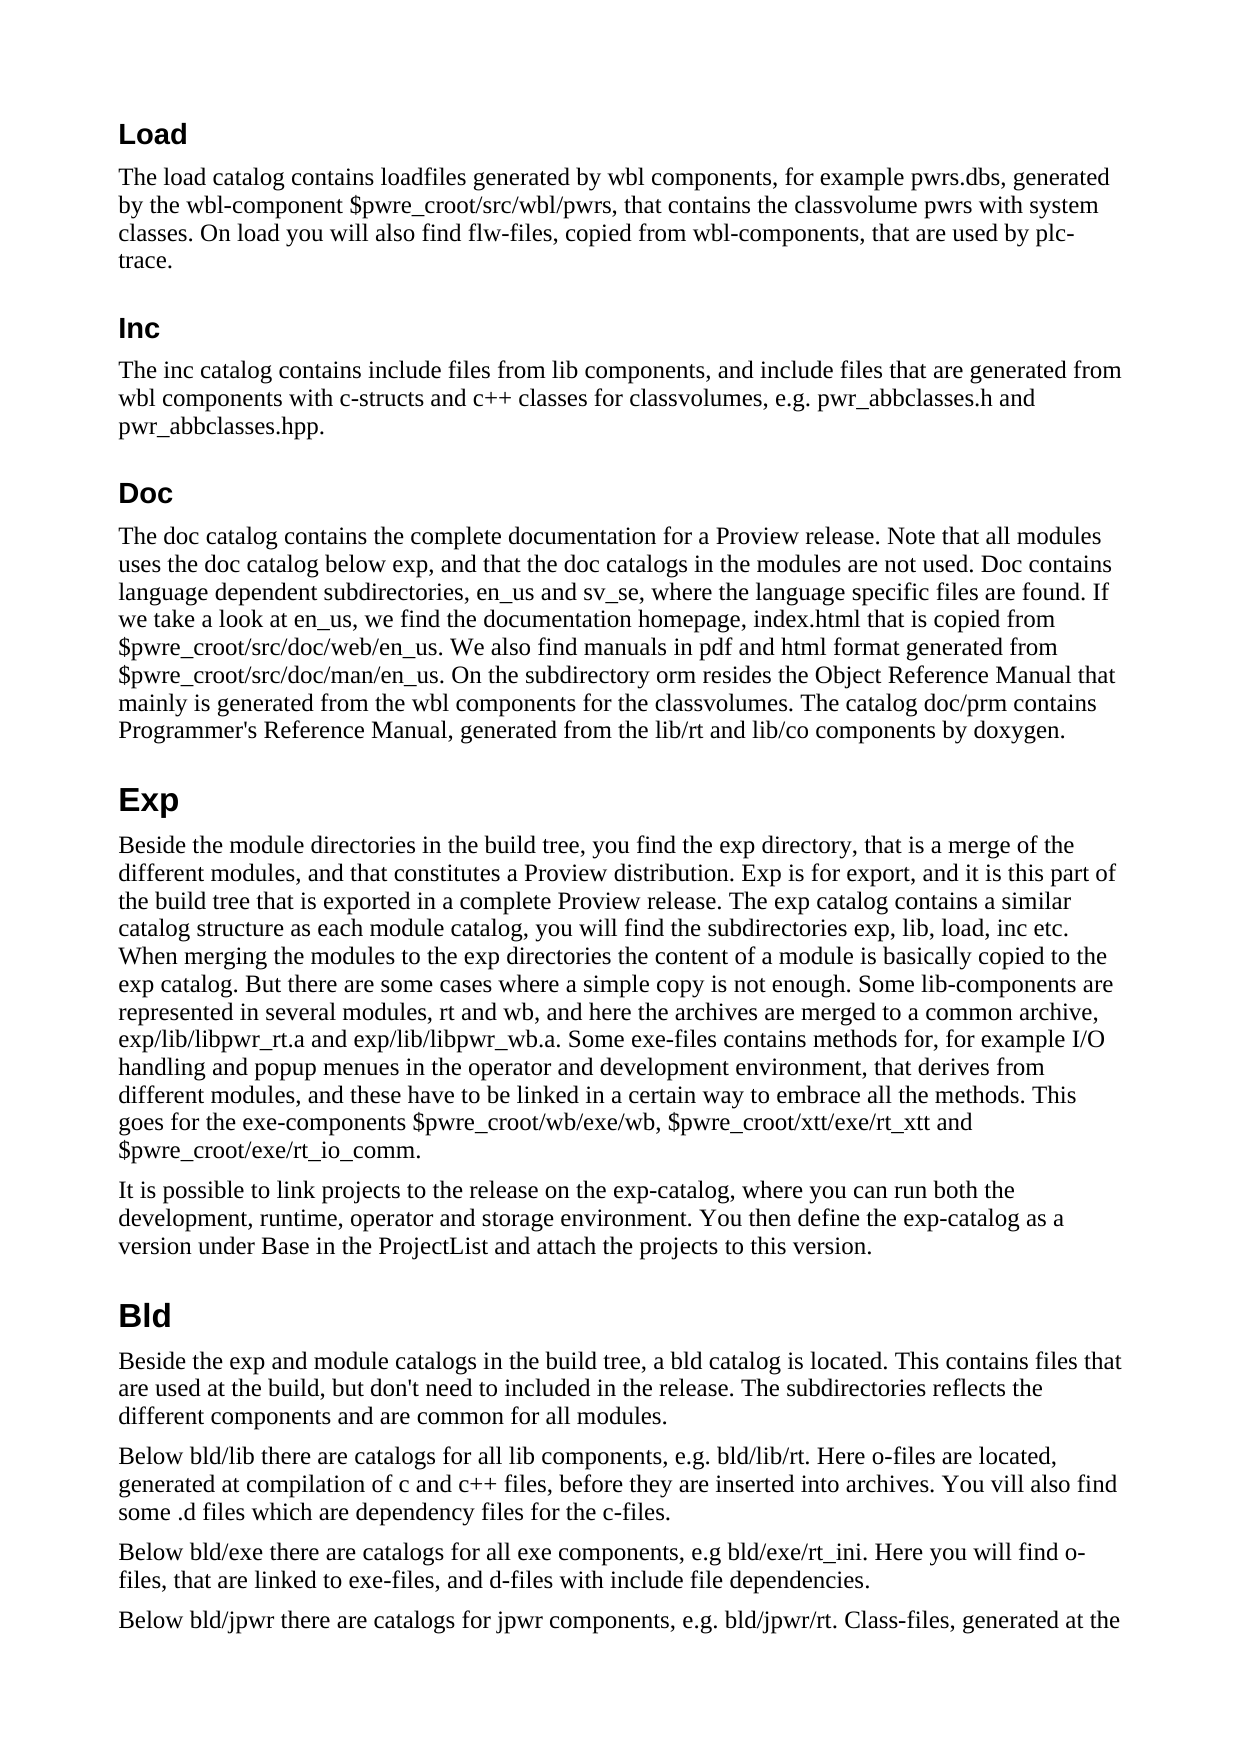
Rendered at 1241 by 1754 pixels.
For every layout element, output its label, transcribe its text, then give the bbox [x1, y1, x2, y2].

text Beside the exp and module catalogs in the build tree, a bld catalog is located. This contains files that are used at the build, but don't need to included in the release. The subdirectories reflects the different components and are common for all modules. [118, 1347, 1122, 1430]
text Beside the module directories in the build tree, you find the exp directory, that is a merge of the different modules, and that constitutes a Proview distribution. Exp is for export, and it is this part of the build tree that is exported in a complete Proview release. The exp catalog contains a similar catalog structure as each module catalog, you will find the subdirectories exp, lib, load, inc etc. When merging the modules to the exp directories the content of a module is basically copied to the exp catalog. But there are some cases where a simple copy is not enough. Some lib-components are represented in several modules, rt and wb, and here the archives are merged to a common archive, exp/lib/libpwr_rt.a and exp/lib/libpwr_wb.a. Some exe-files contains methods for, for example I/O handling and popup menues in the operator and development environment, that derives from different modules, and these have to be linked in a certain way to embrace all the methods. This goes for the exe-components $pwre_croot/wb/exe/wb, $pwre_croot/xtt/exe/rt_xtt and $pwre_croot/exe/rt_io_comm. [118, 831, 1122, 1164]
text The doc catalog contains the complete documentation for a Proview release. Note that all modules uses the doc catalog below exp, and that the doc catalogs in the modules are not used. Doc contains language dependent subdirectories, en_us and sv_se, where the language specific files are found. If we take a look at en_us, we find the documentation homepage, index.html that is copied from $pwre_croot/src/doc/web/en_us. We also find manuals in pdf and html format generated from $pwre_croot/src/doc/man/en_us. On the subdirectory orm resides the Object Reference Manual that mainly is generated from the wbl components for the classvolumes. The catalog doc/prm contains Programmer's Reference Manual, generated from the lib/rt and lib/co components by doxygen. [118, 522, 1122, 744]
text Below bld/exe there are catalogs for all exe components, e.g bld/exe/rt_ini. Here you will find o-files, that are linked to exe-files, and d-files with include file dependencies. [118, 1538, 1122, 1593]
subtitle Bld [118, 1297, 1122, 1334]
subtitle Inc [118, 312, 1122, 344]
subtitle Exp [118, 782, 1122, 819]
text The load catalog contains loadfiles generated by wbl components, for example pwrs.dbs, generated by the wbl-component $pwre_croot/src/wbl/pwrs, that contains the classvolume pwrs with system classes. On load you will also find flw-files, copied from wbl-components, that are used by plc-trace. [118, 163, 1122, 274]
text Below bld/jpwr there are catalogs for jpwr components, e.g. bld/jpwr/rt. Class-files, generated at the [118, 1606, 1122, 1634]
text It is possible to link projects to the release on the exp-catalog, where you can run both the development, runtime, operator and storage environment. You then define the exp-catalog as a version under Base in the ProjectList and attach the projects to this version. [118, 1176, 1122, 1259]
text The inc catalog contains include files from lib components, and include files that are generated from wbl components with c-structs and c++ classes for classvolumes, e.g. pwr_abbclasses.h and pwr_abbclasses.hpp. [118, 357, 1122, 440]
text Below bld/lib there are catalogs for all lib components, e.g. bld/lib/rt. Here o-files are located, generated at compilation of c and c++ files, before they are inserted into archives. You vill also find some .d files which are dependency files for the c-files. [118, 1442, 1122, 1526]
subtitle Doc [118, 477, 1122, 510]
subtitle Load [118, 118, 1122, 151]
